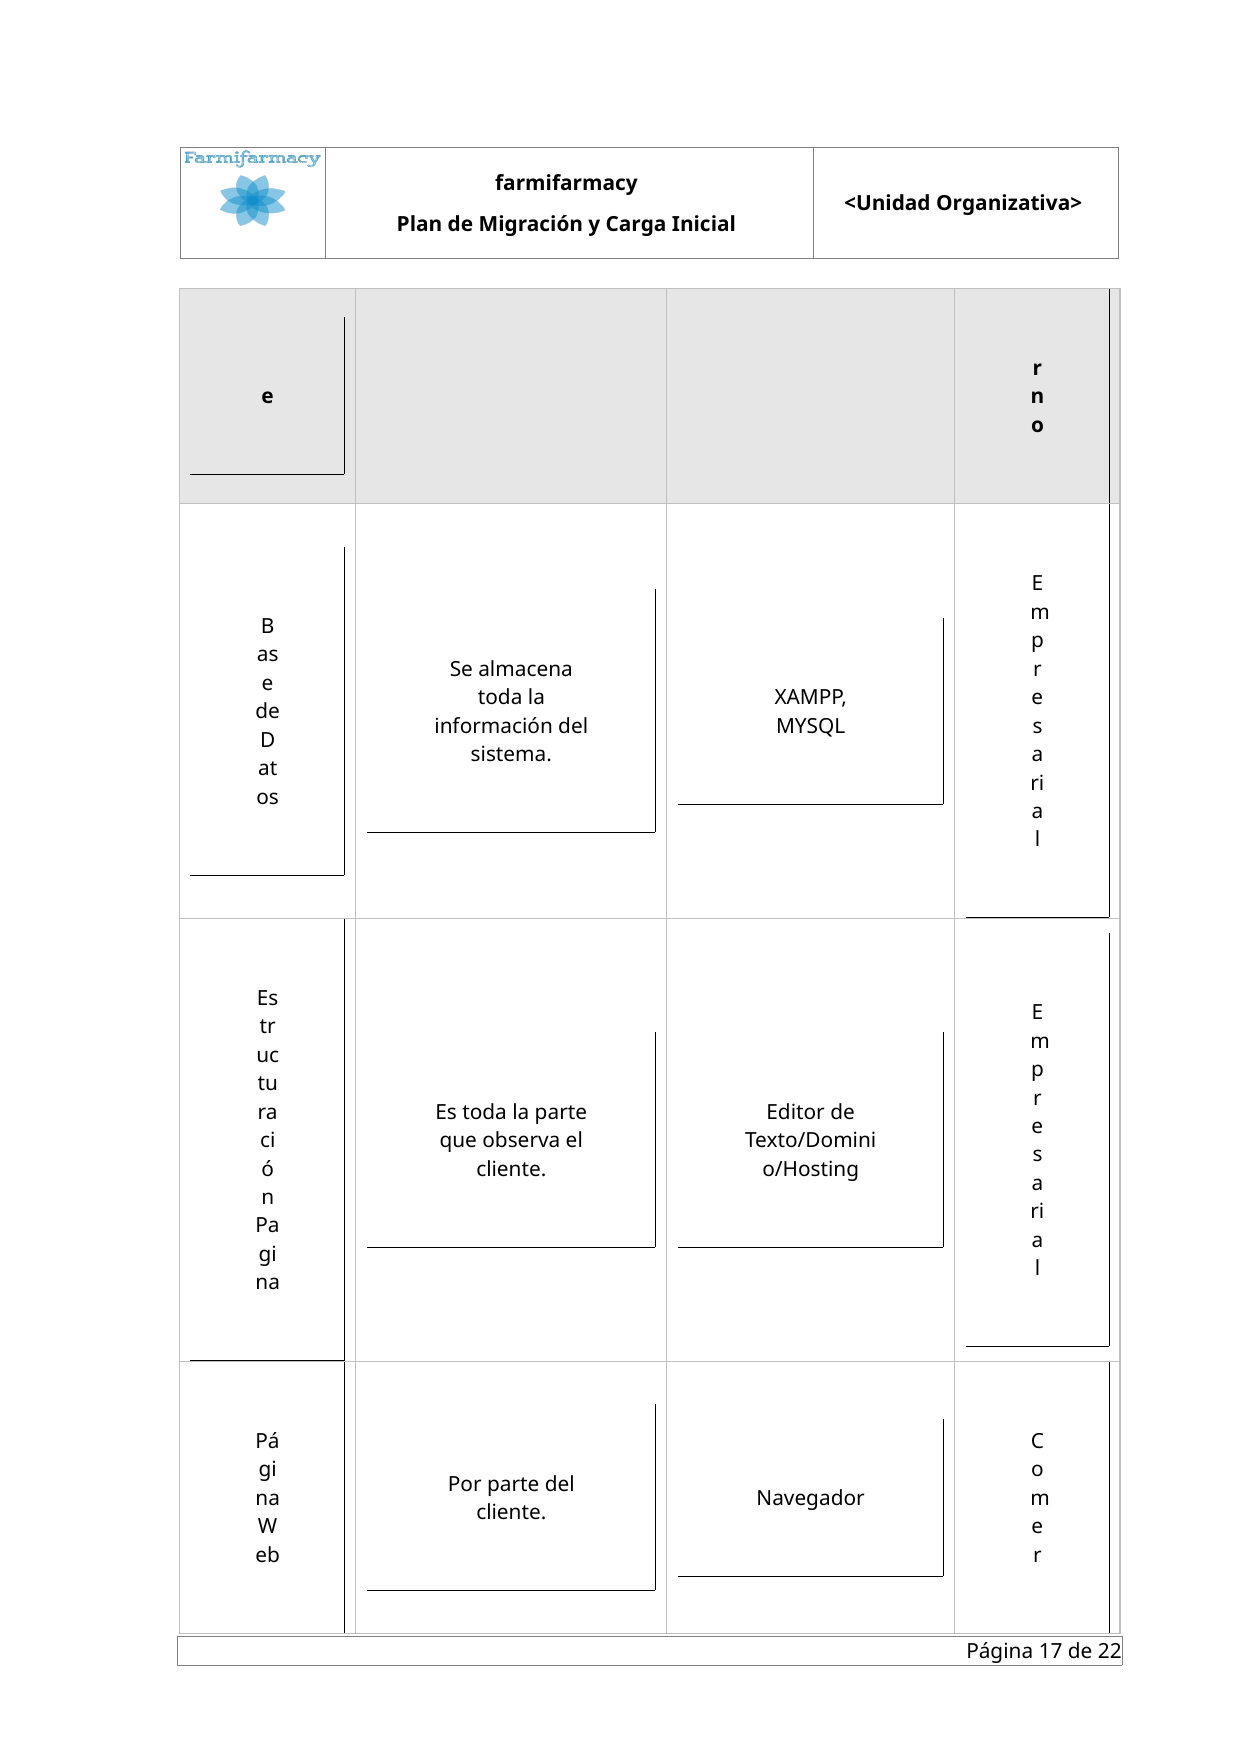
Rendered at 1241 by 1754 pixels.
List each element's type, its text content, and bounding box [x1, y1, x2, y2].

table_cell Navegador [667, 1362, 954, 1633]
table_cell [1110, 1362, 1119, 1633]
table_cell [345, 919, 355, 1361]
table_cell Empresarial [955, 504, 1109, 917]
table_cell Comer [955, 1362, 1109, 1633]
table_cell Base de Datos [180, 504, 355, 917]
table_cell XAMPP, MYSQL [667, 504, 954, 917]
table_cell Empresarial [955, 919, 1119, 1361]
table_header [1110, 289, 1119, 503]
table_cell [1110, 504, 1119, 917]
table_cell Por parte del cliente. [356, 1362, 666, 1633]
table_cell Página Web [180, 1362, 344, 1633]
table_cell Estructuración Pagina [180, 919, 344, 1361]
table_cell Editor de Texto/Dominio/Hosting [667, 919, 954, 1361]
table_cell [345, 1362, 355, 1633]
table_header [356, 289, 666, 503]
table_cell Es toda la parte que observa el cliente. [356, 919, 666, 1361]
table_header [667, 289, 954, 503]
table_cell Se almacena toda la información del sistema. [356, 504, 666, 917]
table_header e [180, 289, 355, 503]
table_header rno [955, 289, 1109, 503]
